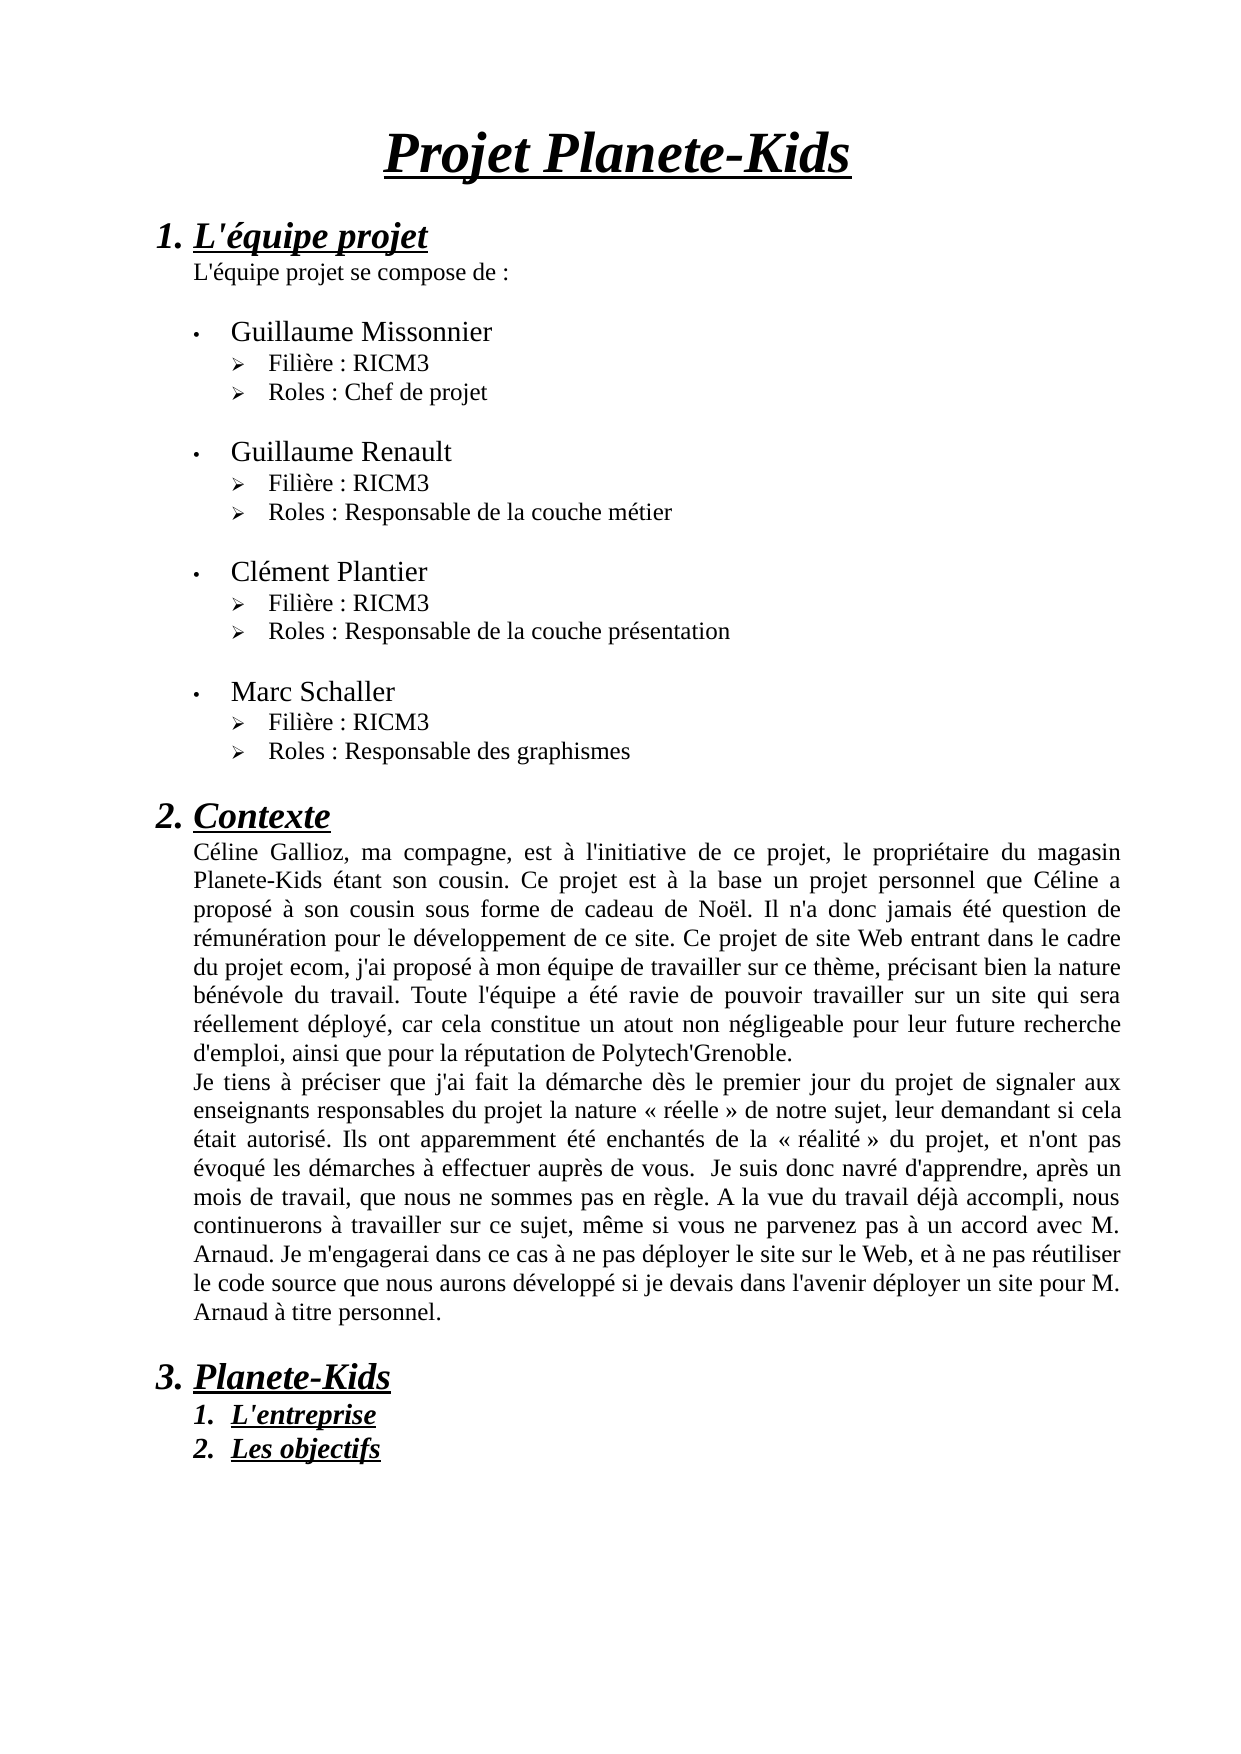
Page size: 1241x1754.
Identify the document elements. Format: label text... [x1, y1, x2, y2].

list Je tiens à préciser que j'ai fait la démarche dès le premier jour du projet de signaler aux enseignants responsables du projet la nature « réelle » de notre sujet, leur demandant si cela était autorisé. Ils ont apparemment été enchantés de la « réalité » du projet, et n'ont pas évoqué les démarches à effectuer auprès de vous. Je suis donc navré d'apprendre, après un mois de travail, que nous ne sommes pas en règle. A la vue du travail déjà accompli, nous continuerons à travailler sur ce sujet, même si vous ne parvenez pas à un accord avec M. Arnaud. Je m'engagerai dans ce cas à ne pas déployer le site sur le Web, et à ne pas réutiliser le code source que nous aurons développé si je devais dans l'avenir déployer un site pour M. Arnaud à titre personnel. [156, 1067, 1122, 1326]
list Guillaume Renault [193, 434, 1122, 468]
list Filière : RICM3 [231, 588, 1122, 616]
list Roles : Chef de projet [231, 377, 1122, 406]
list Marc Schaller [193, 674, 1122, 707]
list Filière : RICM3 [231, 468, 1122, 497]
list Planete-Kids [156, 1354, 1122, 1397]
list Contexte [156, 794, 1122, 837]
list Les objectifs [193, 1431, 1122, 1464]
list Filière : RICM3 [231, 707, 1122, 736]
text Projet Planete-Kids [118, 118, 1122, 185]
list Guillaume Missonnier [193, 314, 1122, 348]
list Roles : Responsable de la couche présentation [231, 616, 1122, 645]
list Clément Plantier [193, 554, 1122, 588]
list Roles : Responsable des graphismes [231, 736, 1122, 765]
list L'équipe projet [156, 214, 1122, 257]
list L'équipe projet se compose de : [156, 257, 1122, 286]
list Roles : Responsable de la couche métier [231, 497, 1122, 525]
list L'entreprise [193, 1397, 1122, 1431]
list Céline Gallioz, ma compagne, est à l'initiative de ce projet, le propriétaire du magasin Planete-Kids étant son cousin. Ce projet est à la base un projet personnel que Céline a proposé à son cousin sous forme de cadeau de Noël. Il n'a donc jamais été question de rémunération pour le développement de ce site. Ce projet de site Web entrant dans le cadre du projet ecom, j'ai proposé à mon équipe de travailler sur ce thème, précisant bien la nature bénévole du travail. Toute l'équipe a été ravie de pouvoir travailler sur un site qui sera réellement déployé, car cela constitue un atout non négligeable pour leur future recherche d'emploi, ainsi que pour la réputation de Polytech'Grenoble. [156, 837, 1122, 1067]
list Filière : RICM3 [231, 348, 1122, 377]
